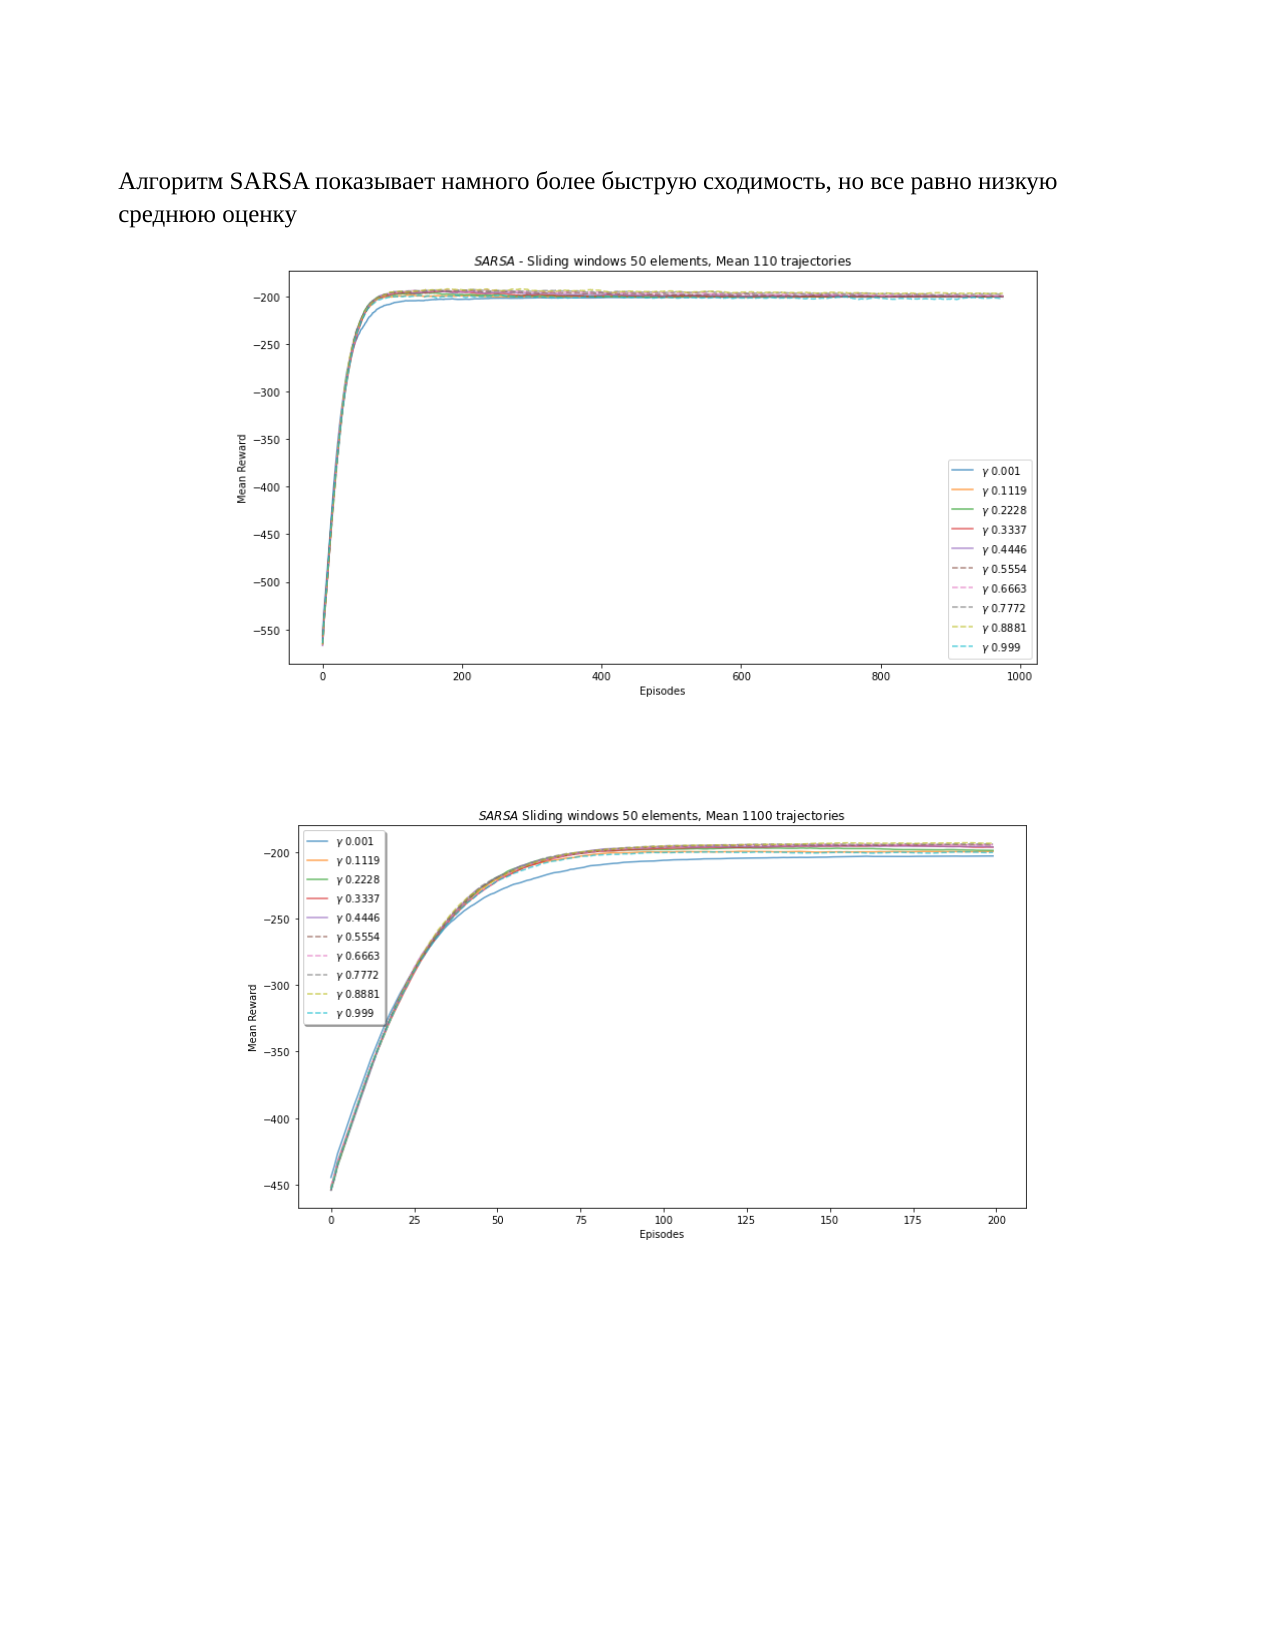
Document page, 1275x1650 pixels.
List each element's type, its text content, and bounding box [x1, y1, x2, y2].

text Алгоритм SARSA показывает намного более быструю сходимость, но все равно низкую среднюю оценку [118, 166, 1157, 227]
picture [231, 246, 1044, 703]
picture [242, 802, 1033, 1246]
